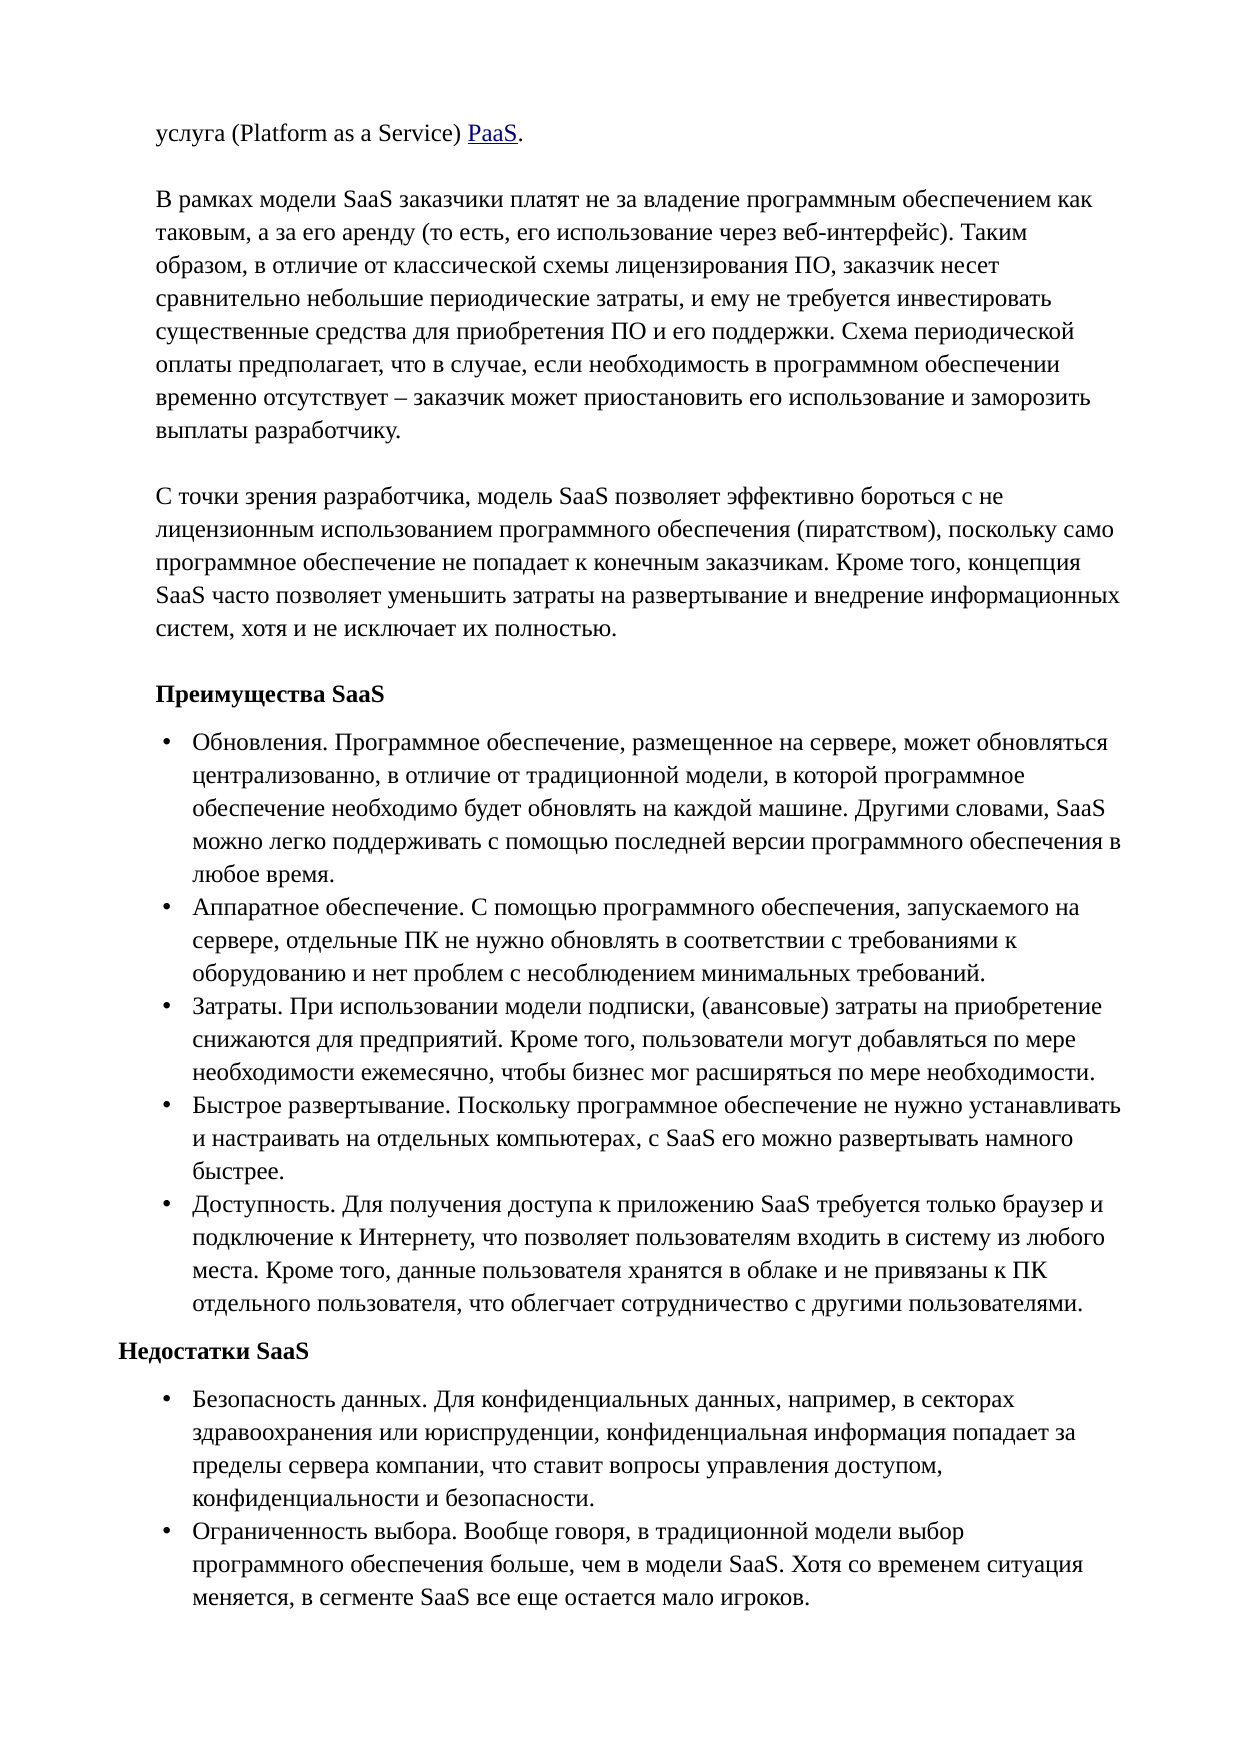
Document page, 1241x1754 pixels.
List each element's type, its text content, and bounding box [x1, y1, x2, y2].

text Недостатки SaaS [118, 1336, 1122, 1365]
list Доступность. Для получения доступа к приложению SaaS требуется только браузер и подключение к Интернету, что позволяет пользователям входить в систему из любого места. Кроме того, данные пользователя хранятся в облаке и не привязаны к ПК отдельного пользователя, что облегчает сотрудничество с другими пользователями. [162, 1189, 1122, 1317]
list Ограниченность выбора. Вообще говоря, в традиционной модели выбор программного обеспечения больше, чем в модели SaaS. Хотя со временем ситуация меняется, в сегменте SaaS все еще остается мало игроков. [162, 1516, 1122, 1611]
list Аппаратное обеспечение. С помощью программного обеспечения, запускаемого на сервере, отдельные ПК не нужно обновлять в соответствии с требованиями к оборудованию и нет проблем с несоблюдением минимальных требований. [162, 892, 1122, 987]
list Безопасность данных. Для конфиденциальных данных, например, в секторах здравоохранения или юриспруденции, конфиденциальная информация попадает за пределы сервера компании, что ставит вопросы управления доступом, конфиденциальности и безопасности. [162, 1384, 1122, 1511]
list Быстрое развертывание. Поскольку программное обеспечение не нужно устанавливать и настраивать на отдельных компьютерах, с SaaS его можно развертывать намного быстрее. [162, 1090, 1122, 1185]
list Затраты. При использовании модели подписки, (авансовые) затраты на приобретение снижаются для предприятий. Кроме того, пользователи могут добавляться по мере необходимости ежемесячно, чтобы бизнес мог расширяться по мере необходимости. [162, 991, 1122, 1086]
text услуга (Platform as a Service) PaaS. В рамках модели SaaS заказчики платят не за владение программным обеспечением как таковым, а за его аренду (то есть, его использование через веб-интерфейс). Таким образом, в отличие от классической схемы лицензирования ПО, заказчик несет сравнительно небольшие периодические затраты, и ему не требуется инвестировать существенные средства для приобретения ПО и его поддержки. Схема периодической оплаты предполагает, что в случае, если необходимость в программном обеспечении временно отсутствует – заказчик может приостановить его использование и заморозить выплаты разработчику. С точки зрения разработчика, модель SaaS позволяет эффективно бороться с не лицензионным использованием программного обеспечения (пиратством), поскольку само программное обеспечение не попадает к конечным заказчикам. Кроме того, концепция SaaS часто позволяет уменьшить затраты на развертывание и внедрение информационных систем, хотя и не исключает их полностью. Преимущества SaaS [118, 118, 1122, 708]
list Обновления. Программное обеспечение, размещенное на сервере, может обновляться централизованно, в отличие от традиционной модели, в которой программное обеспечение необходимо будет обновлять на каждой машине. Другими словами, SaaS можно легко поддерживать с помощью последней версии программного обеспечения в любое время. [162, 727, 1122, 888]
